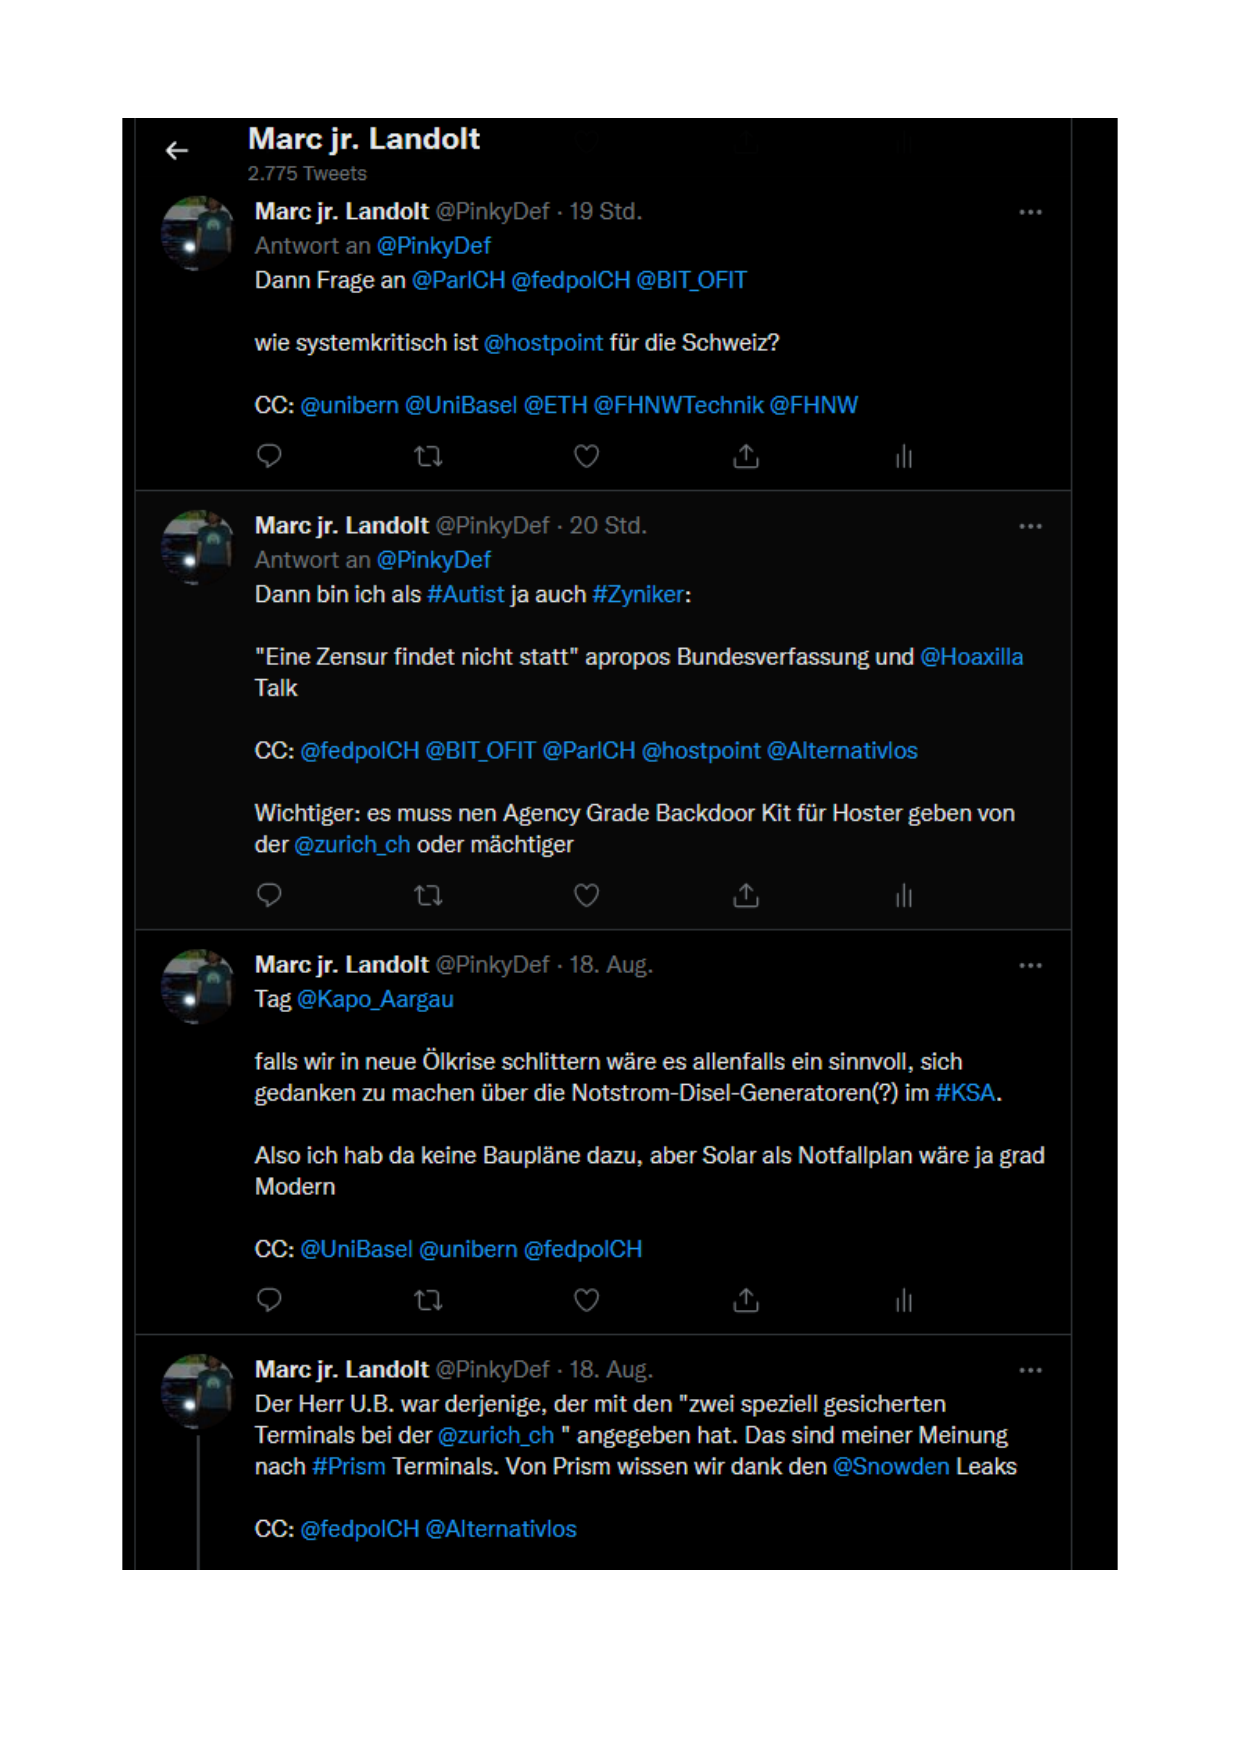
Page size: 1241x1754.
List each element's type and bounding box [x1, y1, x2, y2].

picture [122, 118, 1118, 1570]
